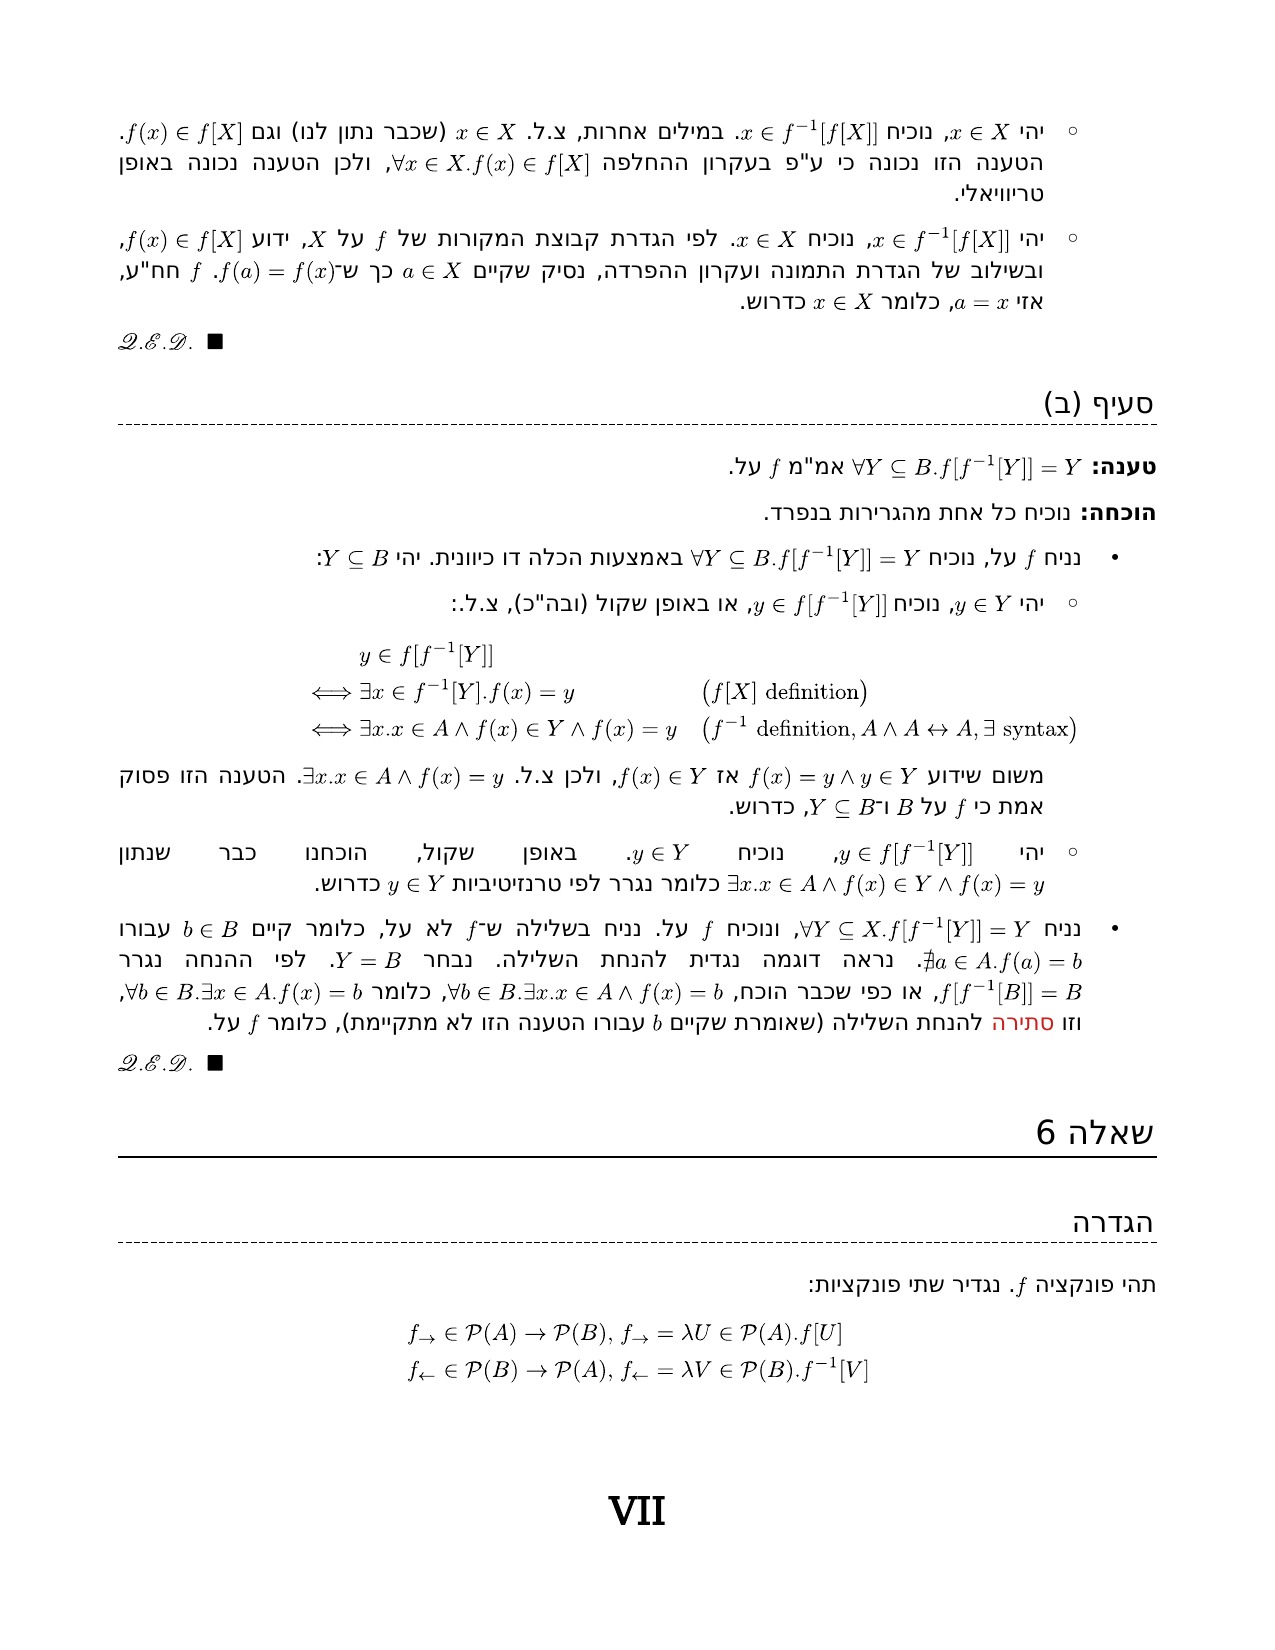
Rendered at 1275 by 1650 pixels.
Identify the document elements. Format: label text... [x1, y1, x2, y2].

subtitle סעיף (ב) [118, 384, 1157, 424]
list משום שידוע אז , ולכן צ.ל. . הטענה הזו פסוק אמת כי על ו־, כדרוש. [118, 762, 1082, 820]
list נניח , ונוכיח על. נניח בשלילה ש־ לא על, כלומר קיים עבורו . נראה דוגמה נגדית להנחת השלילה. נבחר . לפי ההנחה נגרר , או כפי שכבר הוכח, , כלומר , וזו סתירה להנחת השלילה (שאומרת שקיים עבורו הטענה הזו לא מתקיימת), כלומר על. [118, 915, 1119, 1036]
text הוכחה: נוכיח כל אחת מהגרירות בנפרד. [118, 499, 1157, 526]
list יהי , נוכיח . במילים אחרות, צ.ל. (שכבר נתון לנו) וגם . הטענה הזו נכונה כי ע"פ בעקרון ההחלפה , ולכן הטענה נכונה באופן טריוויאלי. [118, 118, 1082, 207]
subtitle שאלה 6 [118, 1111, 1157, 1156]
text תהי פונקציה . נגדיר שתי פונקציות: [118, 1272, 1157, 1298]
list יהי , נוכיח . באופן שקול, הוכחנו כבר שנתון כלומר נגרר לפי טרנזיטיביות כדרוש. [118, 839, 1082, 897]
list יהי , נוכיח , או באופן שקול (ובה"כ), צ.ל.: [118, 590, 1082, 617]
subtitle הגדרה [118, 1202, 1157, 1242]
list יהי , נוכיח . לפי הגדרת קבוצת המקורות של על , ידוע , ובשילוב של הגדרת התמונה ועקרון ההפרדה, נסיק שקיים כך ש־. חח"ע, אזי , כלומר כדרוש. [118, 226, 1082, 314]
text טענה: אמ"מ על. [118, 453, 1157, 481]
list נניח על, נוכיח באמצעות הכלה דו כיוונית. יהי : [118, 544, 1119, 571]
